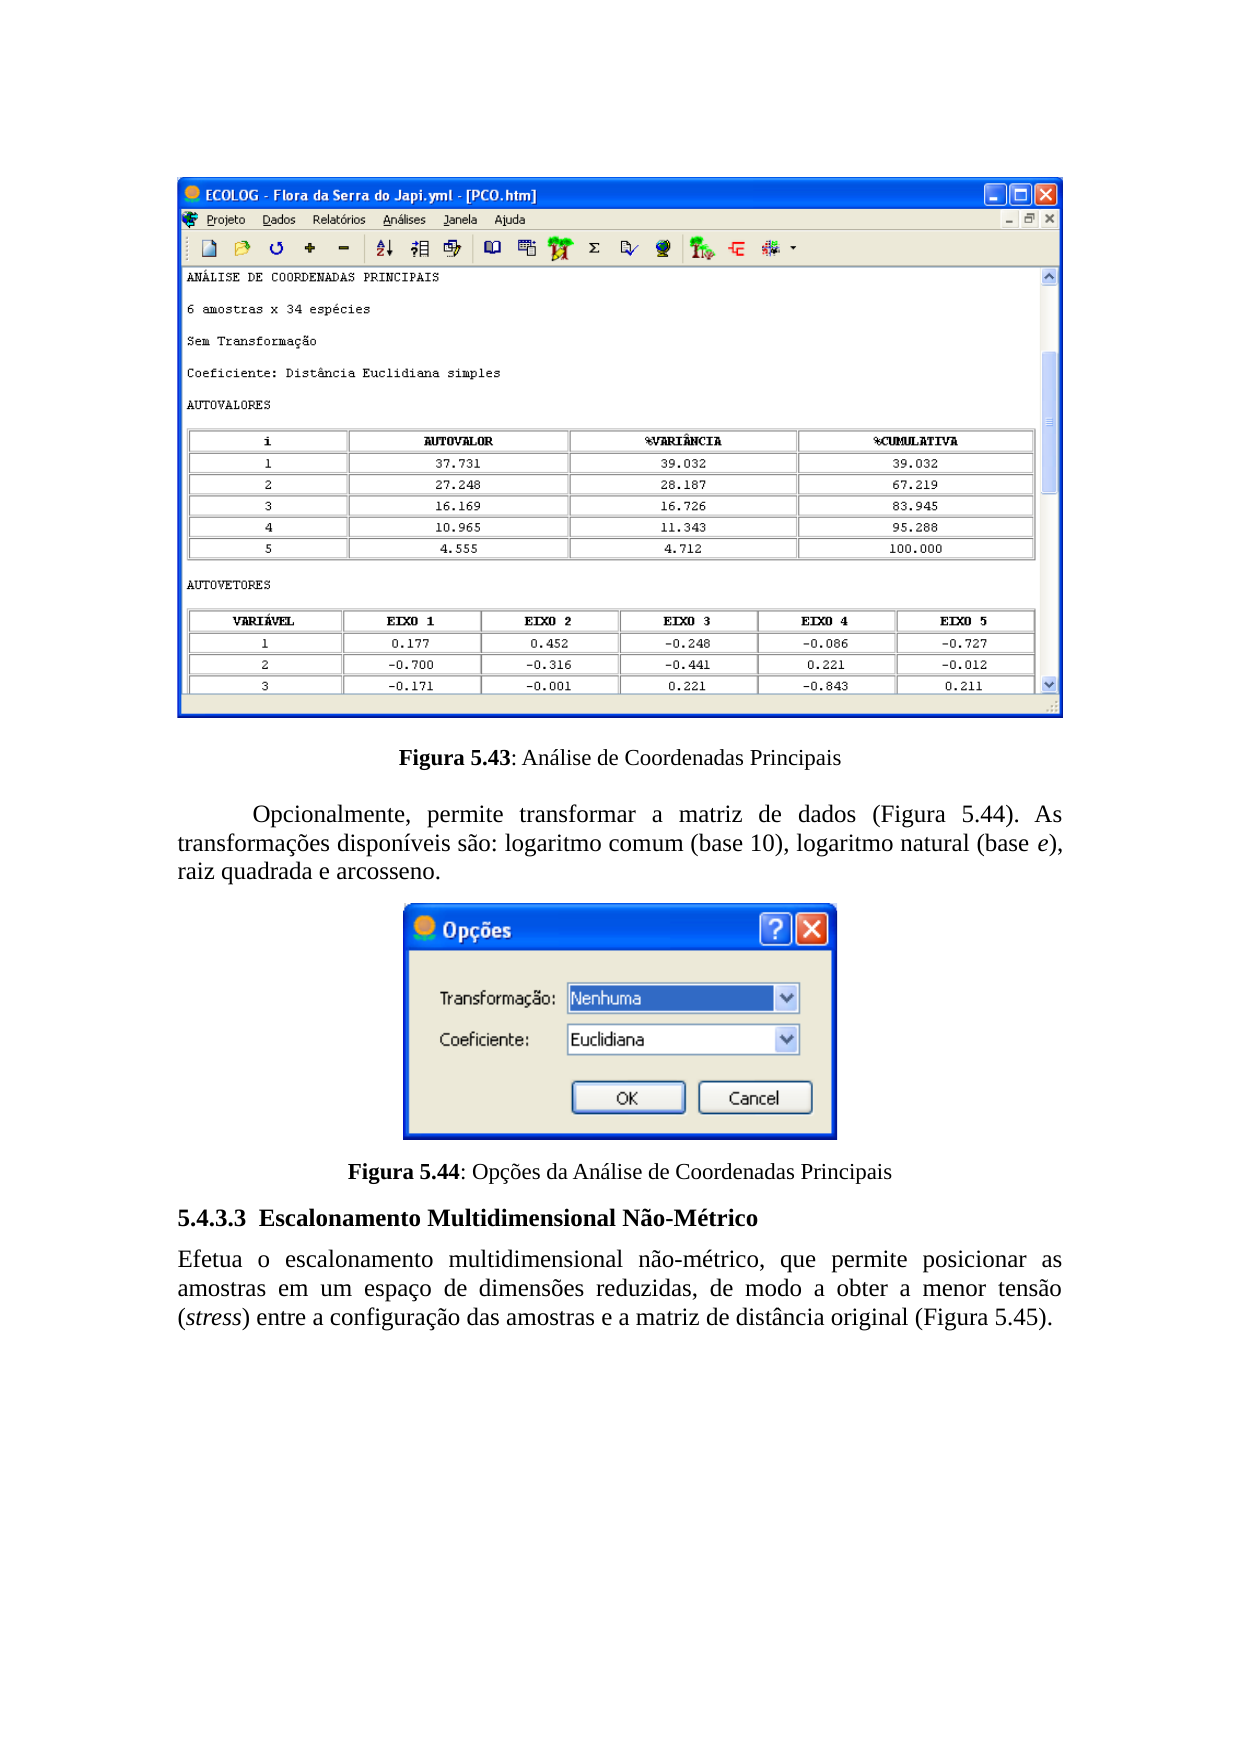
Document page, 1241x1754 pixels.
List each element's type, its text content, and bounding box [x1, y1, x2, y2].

text Opcionalmente, permite transformar a matriz de dados (Figura 5.44). As transformações disponíveis são: logaritmo comum (base 10), logaritmo natural (base e), raiz quadrada e arcosseno. [177, 799, 1063, 885]
picture [403, 903, 838, 1140]
picture [177, 177, 1063, 718]
subtitle 5.4.3.3 Escalonamento Multidimensional Não-Métrico [177, 1203, 1063, 1232]
text Efetua o escalonamento multidimensional não-métrico, que permite posicionar as amostras em um espaço de dimensões reduzidas, de modo a obter a menor tensão (stress) entre a configuração das amostras e a matriz de distância original (Figura 5.45). [177, 1244, 1063, 1331]
text Figura 5.44: Opções da Análise de Coordenadas Principais [177, 1158, 1063, 1184]
text Figura 5.43: Análise de Coordenadas Principais [177, 744, 1063, 770]
